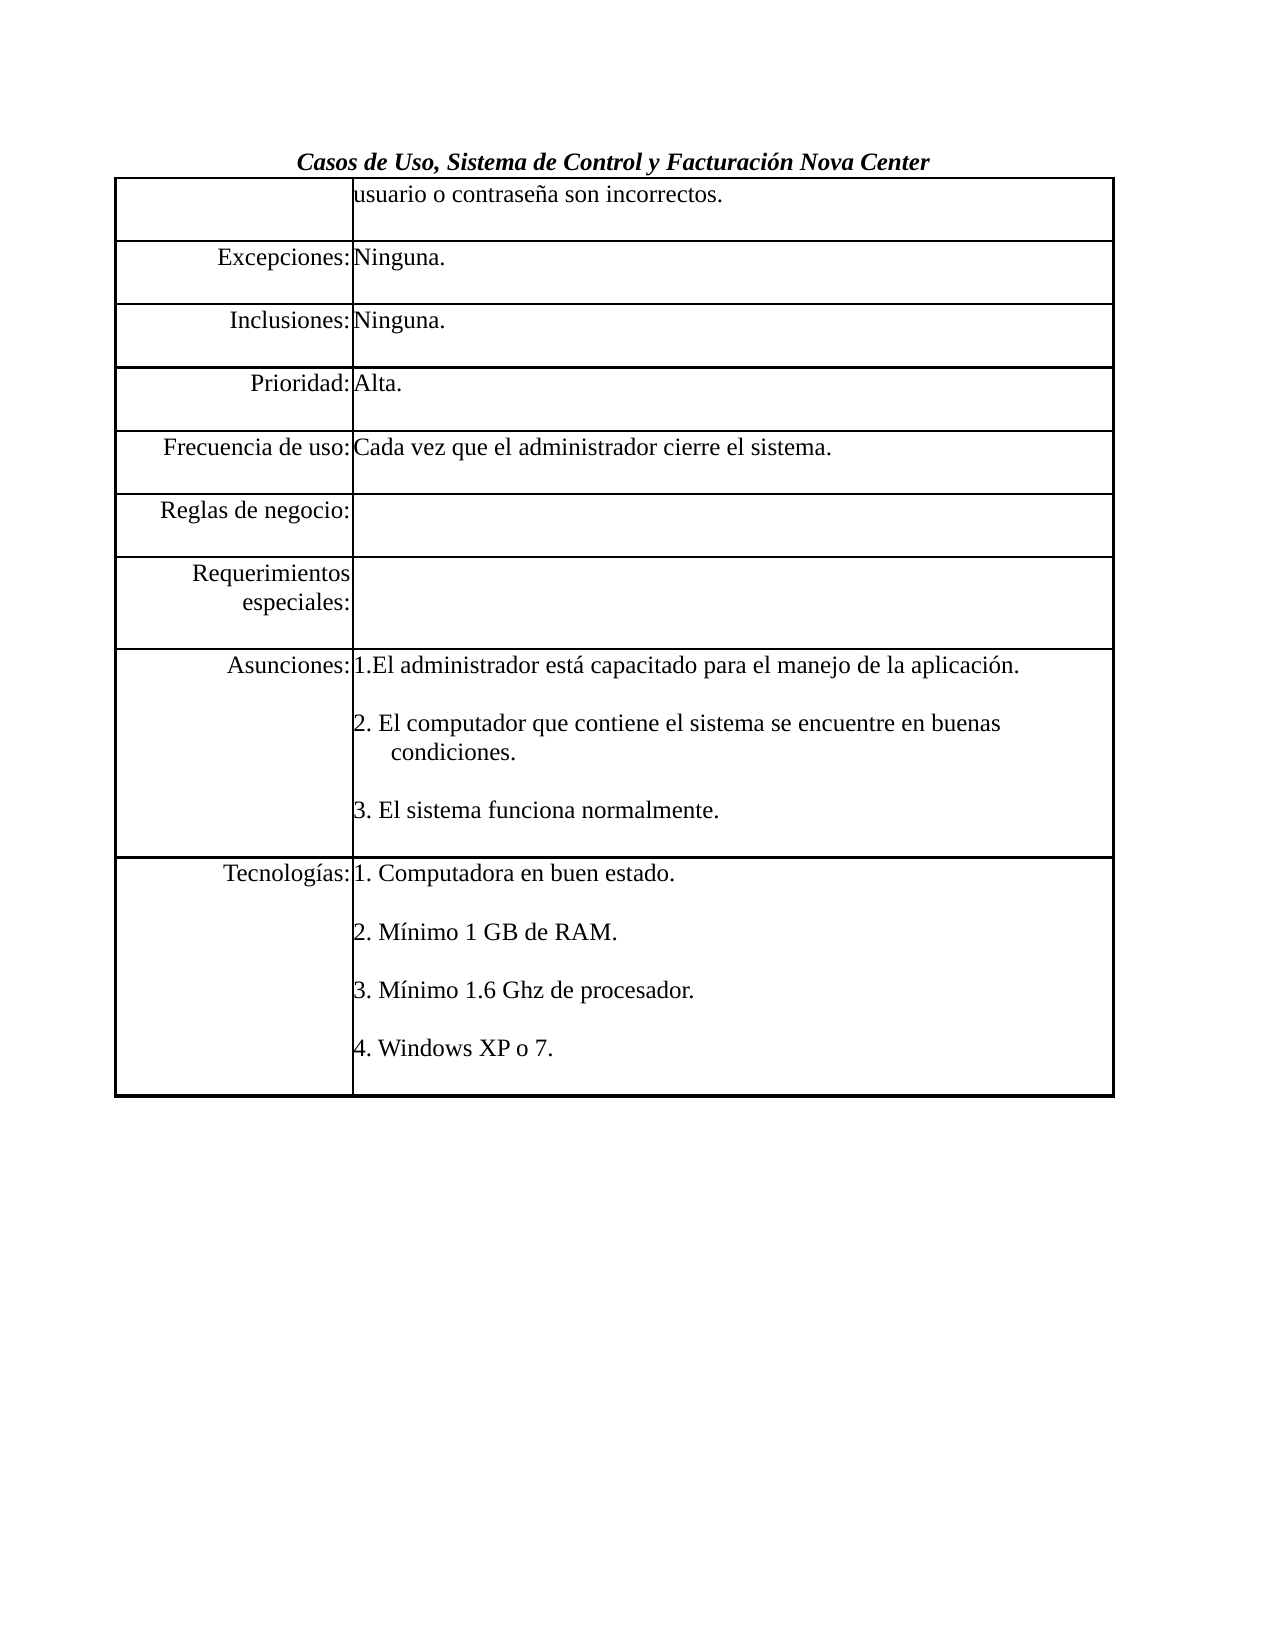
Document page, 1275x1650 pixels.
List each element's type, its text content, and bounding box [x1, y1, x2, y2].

table_cell Cada vez que el administrador cierre el sistema. [354, 432, 1112, 493]
table_cell [354, 495, 1112, 556]
table_cell Frecuencia de uso: [117, 432, 352, 493]
table_cell Reglas de negocio: [117, 495, 352, 556]
table_cell Excepciones: [117, 242, 352, 303]
table_cell Asunciones: [117, 650, 352, 856]
table_cell [354, 558, 1112, 648]
table_cell Alta. [354, 369, 1112, 429]
table_cell [117, 179, 352, 240]
table_cell Requerimientos especiales: [117, 558, 352, 648]
table_cell 1. Computadora en buen estado. 2. Mínimo 1 GB de RAM. 3. Mínimo 1.6 Ghz de procesador. 4. Windows XP o 7. [354, 859, 1112, 1094]
table_cell Inclusiones: [117, 305, 352, 366]
table_cell Tecnologías: [117, 859, 352, 1094]
table_cell Ninguna. [354, 305, 1112, 366]
table_cell usuario o contraseña son incorrectos. [354, 179, 1112, 240]
table_cell Prioridad: [117, 369, 352, 429]
table_cell 1.El administrador está capacitado para el manejo de la aplicación. 2. El computador que contiene el sistema se encuentre en buenas condiciones. 3. El sistema funciona normalmente. [354, 650, 1112, 856]
table_cell Ninguna. [354, 242, 1112, 303]
